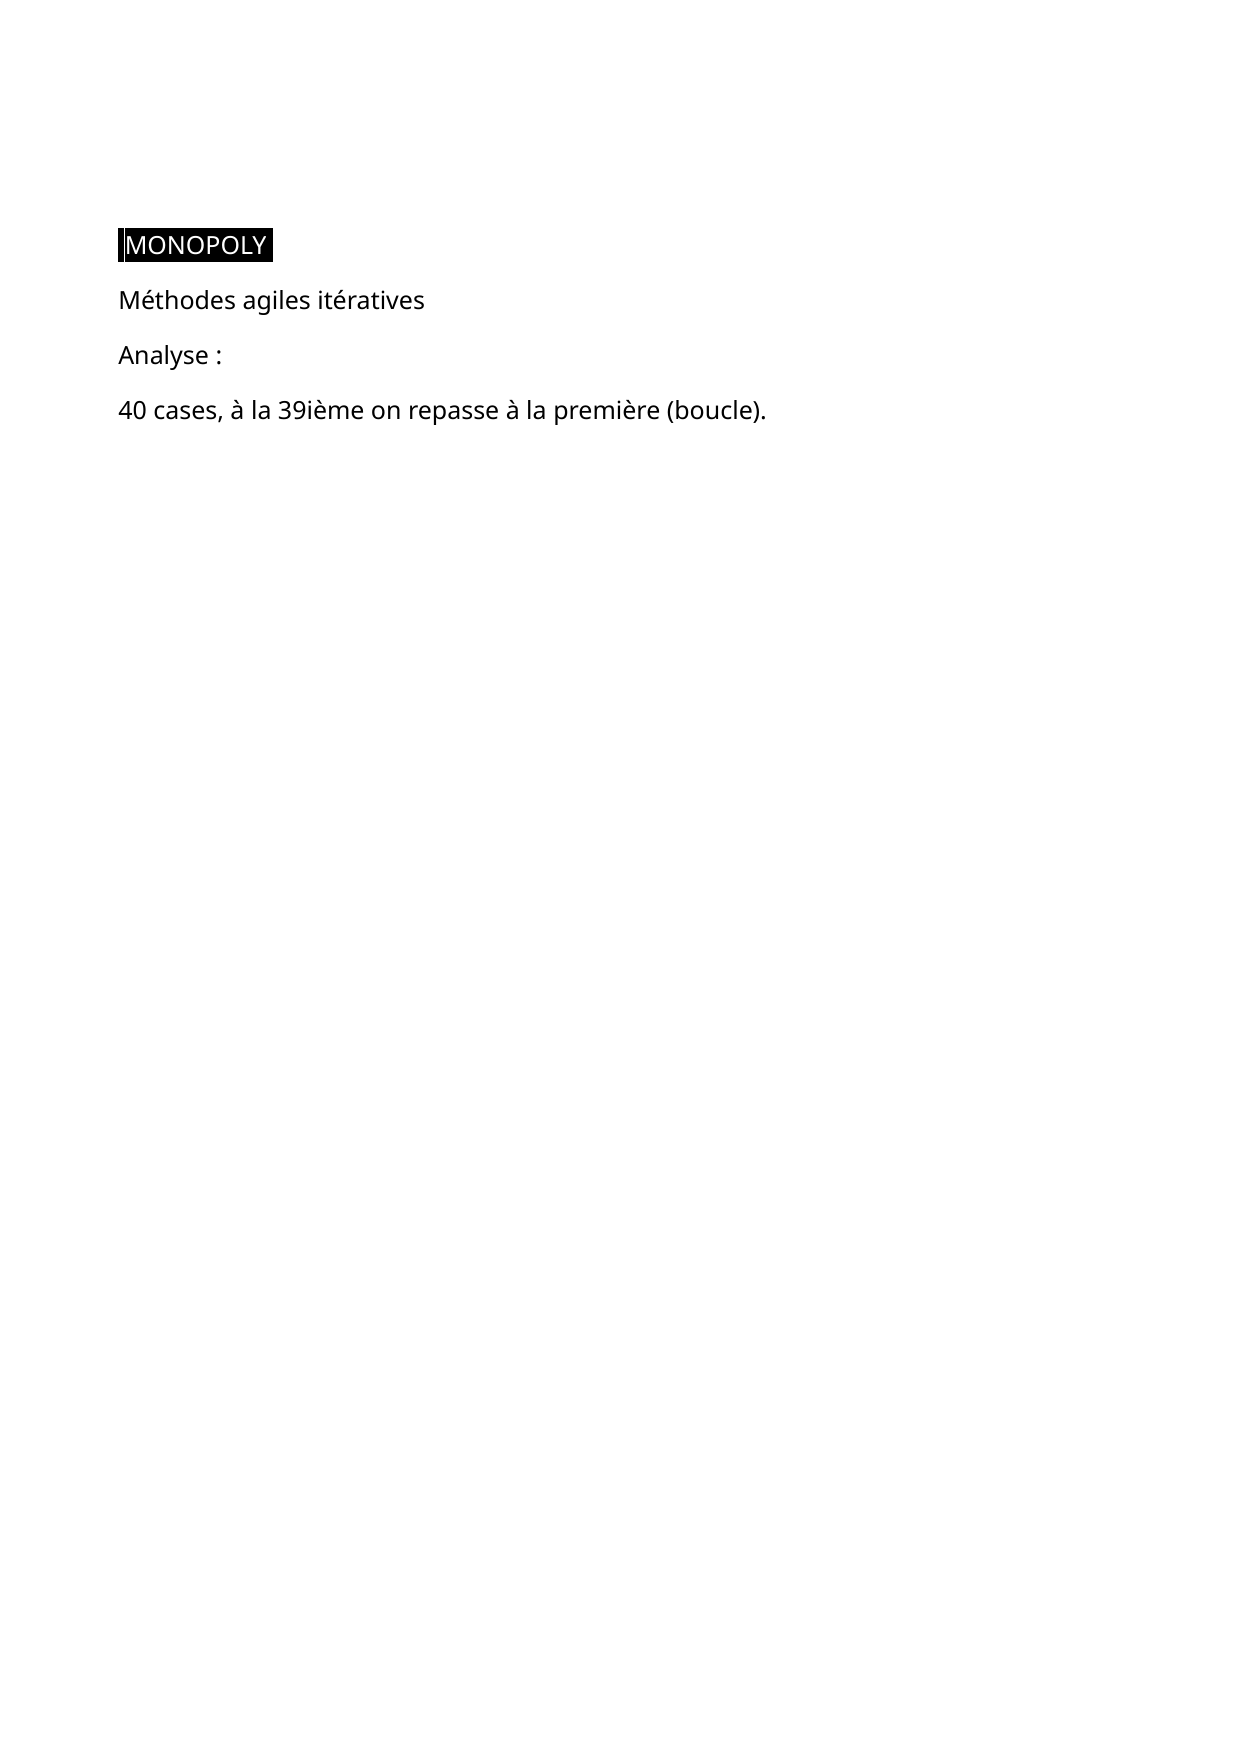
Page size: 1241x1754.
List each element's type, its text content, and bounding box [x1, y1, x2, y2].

text Méthodes agiles itératives [118, 283, 1122, 317]
text 40 cases, à la 39ième on repasse à la première (boucle). [118, 393, 1122, 427]
text MONOPOLY [118, 228, 1122, 262]
text Analyse : [118, 338, 1122, 372]
